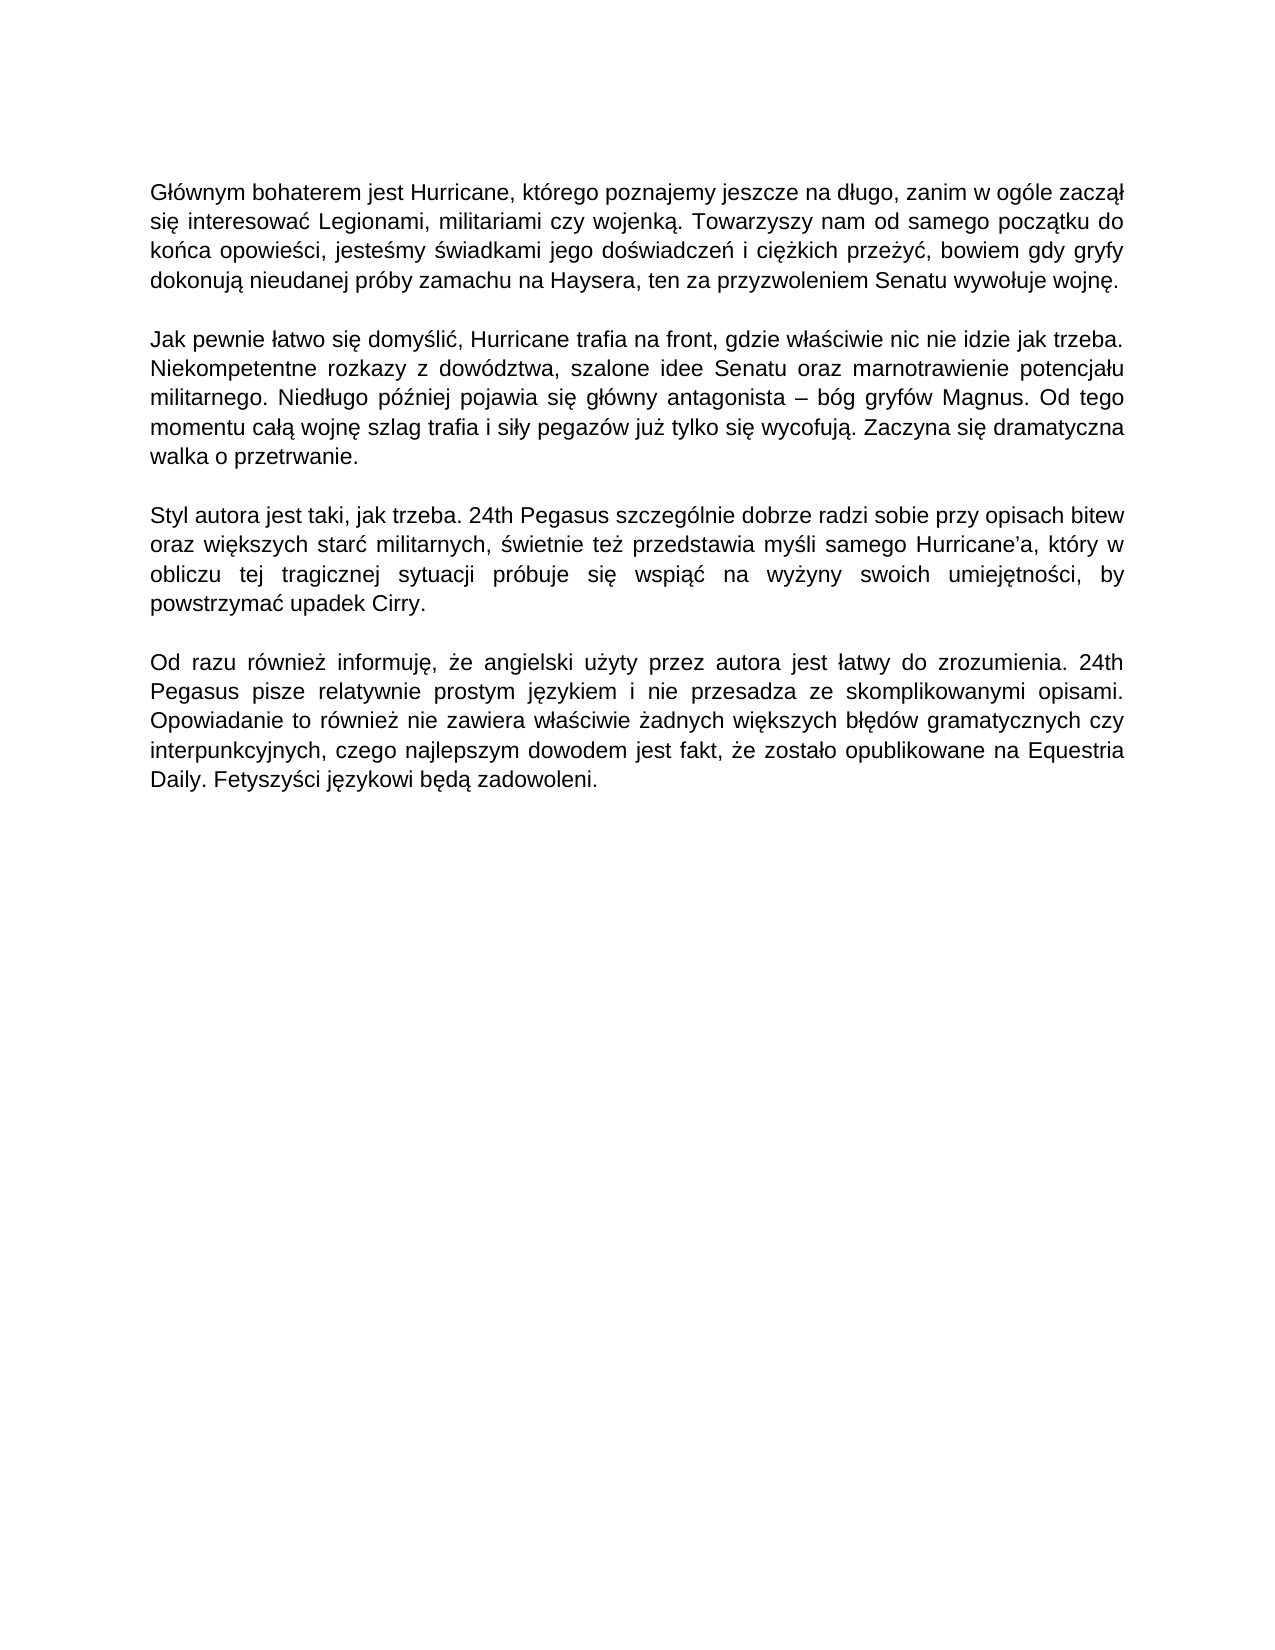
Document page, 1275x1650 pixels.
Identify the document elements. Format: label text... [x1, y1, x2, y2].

text Styl autora jest taki, jak trzeba. 24th Pegasus szczególnie dobrze radzi sobie przy opisach bitew oraz większych starć militarnych, świetnie też przedstawia myśli samego Hurricane’a, który w obliczu tej tragicznej sytuacji próbuje się wspiąć na wyżyny swoich umiejętności, by powstrzymać upadek Cirry. [150, 502, 1125, 616]
text Głównym bohaterem jest Hurricane, którego poznajemy jeszcze na długo, zanim w ogóle zaczął się interesować Legionami, militariami czy wojenką. Towarzyszy nam od samego początku do końca opowieści, jesteśmy świadkami jego doświadczeń i ciężkich przeżyć, bowiem gdy gryfy dokonują nieudanej próby zamachu na Haysera, ten za przyzwoleniem Senatu wywołuje wojnę. [150, 179, 1125, 293]
text Jak pewnie łatwo się domyślić, Hurricane trafia na front, gdzie właściwie nic nie idzie jak trzeba. Niekompetentne rozkazy z dowództwa, szalone idee Senatu oraz marnotrawienie potencjału militarnego. Niedługo później pojawia się główny antagonista – bóg gryfów Magnus. Od tego momentu całą wojnę szlag trafia i siły pegazów już tylko się wycofują. Zaczyna się dramatyczna walka o przetrwanie. [150, 326, 1125, 469]
text Od razu również informuję, że angielski użyty przez autora jest łatwy do zrozumienia. 24th Pegasus pisze relatywnie prostym językiem i nie przesadza ze skomplikowanymi opisami. Opowiadanie to również nie zawiera właściwie żadnych większych błędów gramatycznych czy interpunkcyjnych, czego najlepszym dowodem jest fakt, że zostało opublikowane na Equestria Daily. Fetyszyści językowi będą zadowoleni. [150, 649, 1125, 792]
